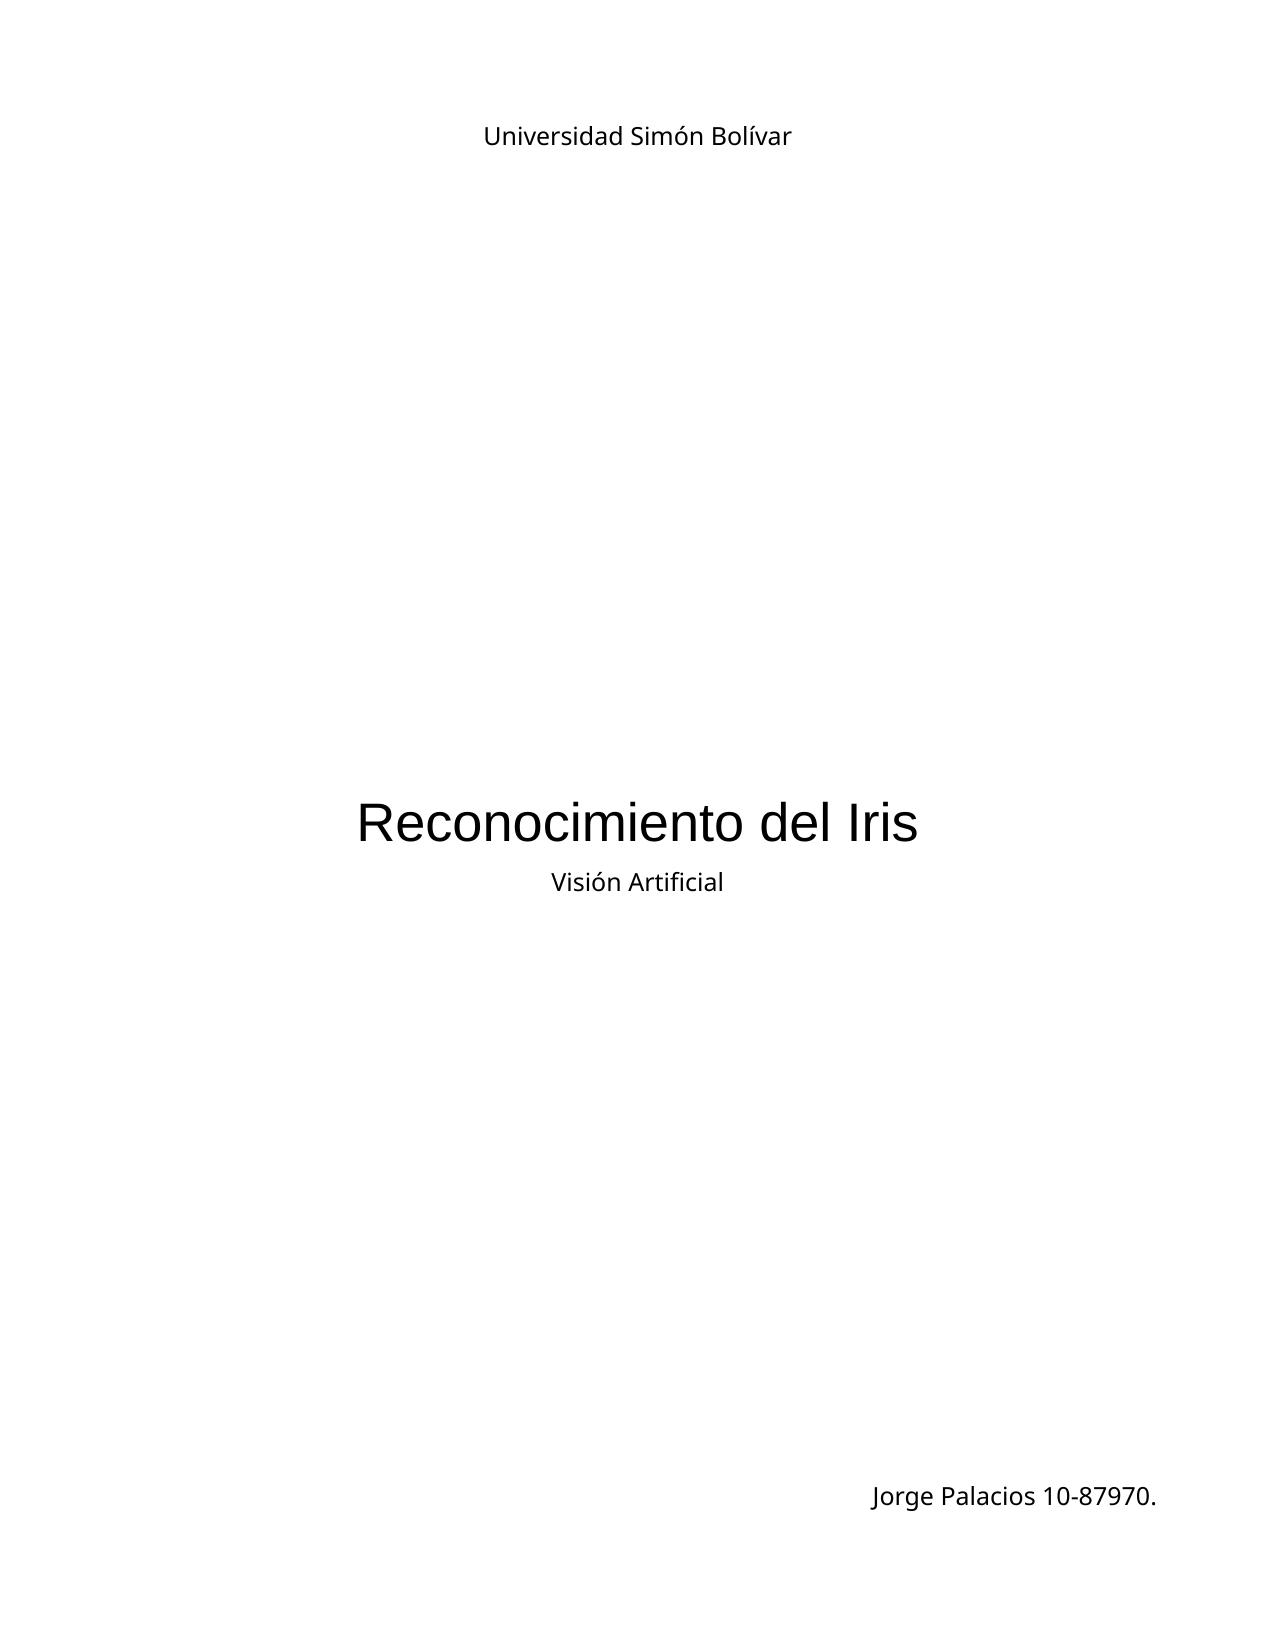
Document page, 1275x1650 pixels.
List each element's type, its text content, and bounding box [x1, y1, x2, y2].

text Jorge Palacios 10-87970. [118, 1478, 1157, 1512]
text Visión Artificial [118, 865, 1157, 899]
subtitle Reconocimiento del Iris [118, 790, 1157, 853]
text Universidad Simón Bolívar [118, 118, 1157, 152]
